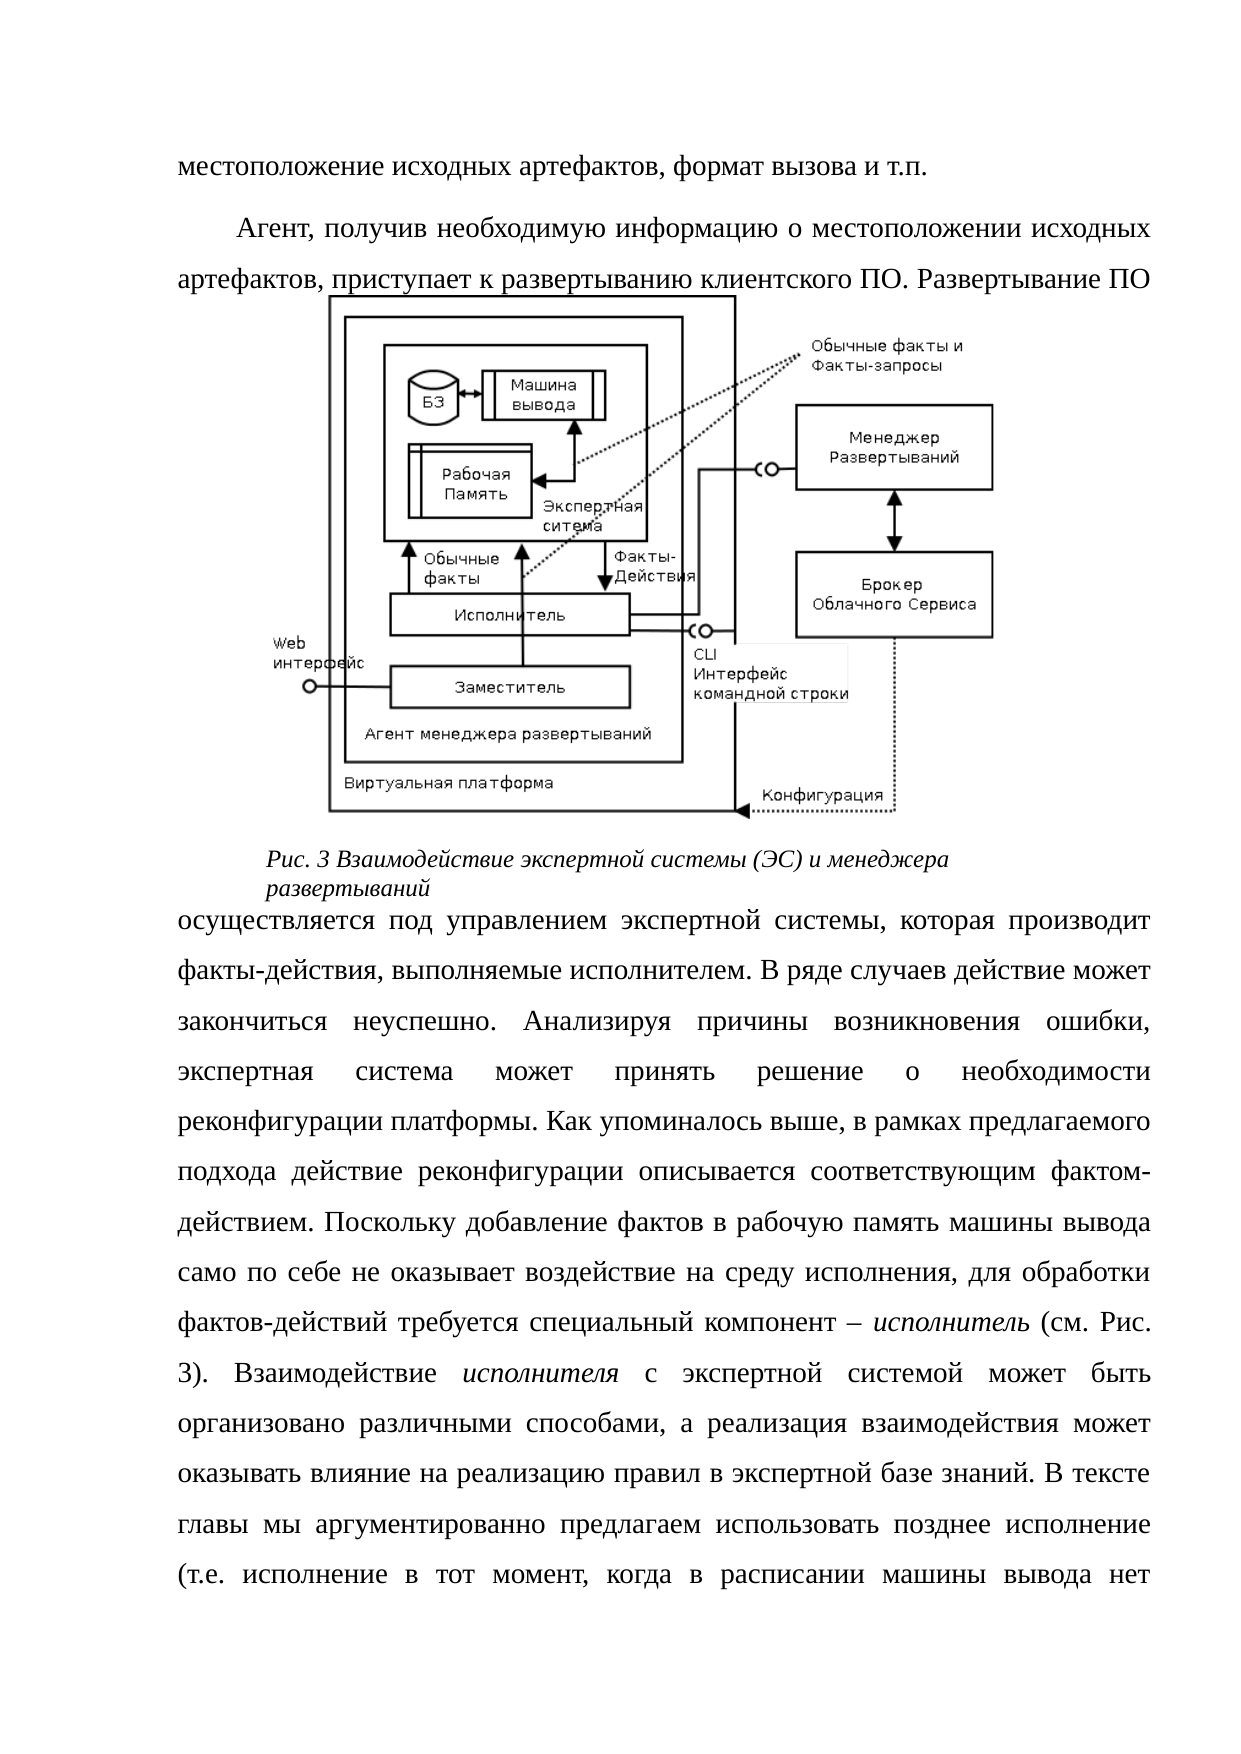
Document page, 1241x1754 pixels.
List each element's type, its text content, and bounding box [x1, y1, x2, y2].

picture [273, 295, 994, 819]
text Рис. 3 Взаимодействие экспертной системы (ЭС) и менеджера развертываний [266, 844, 986, 902]
text местоположение исходных артефактов, формат вызова и т.п. [177, 148, 1152, 181]
text Агент, получив необходимую информацию о местоположении исходных артефактов, приступает к развертыванию клиентского ПО. Развертывание ПО осуществляется под управлением экспертной системы, которая производит факты-действия, выполняемые исполнителем. В ряде случаев действие может закончиться неуспешно. Анализируя причины возникновения ошибки, экспертная система может принять решение о необходимости реконфигурации платформы. Как упоминалось выше, в рамках предлагаемого подхода действие реконфигурации описывается соответствующим фактом-действием. Поскольку добавление фактов в рабочую память машины вывода само по себе не оказывает воздействие на среду исполнения, для обработки фактов-действий требуется специальный компонент – исполнитель (см. Рис. 3). Взаимодействие исполнителя с экспертной системой может быть организовано различными способами, а реализация взаимодействия может оказывать влияние на реализацию правил в экспертной базе знаний. В тексте главы мы аргументированно предлагаем использовать позднее исполнение (т.е. исполнение в тот момент, когда в расписании машины вывода нет [177, 211, 1152, 1589]
